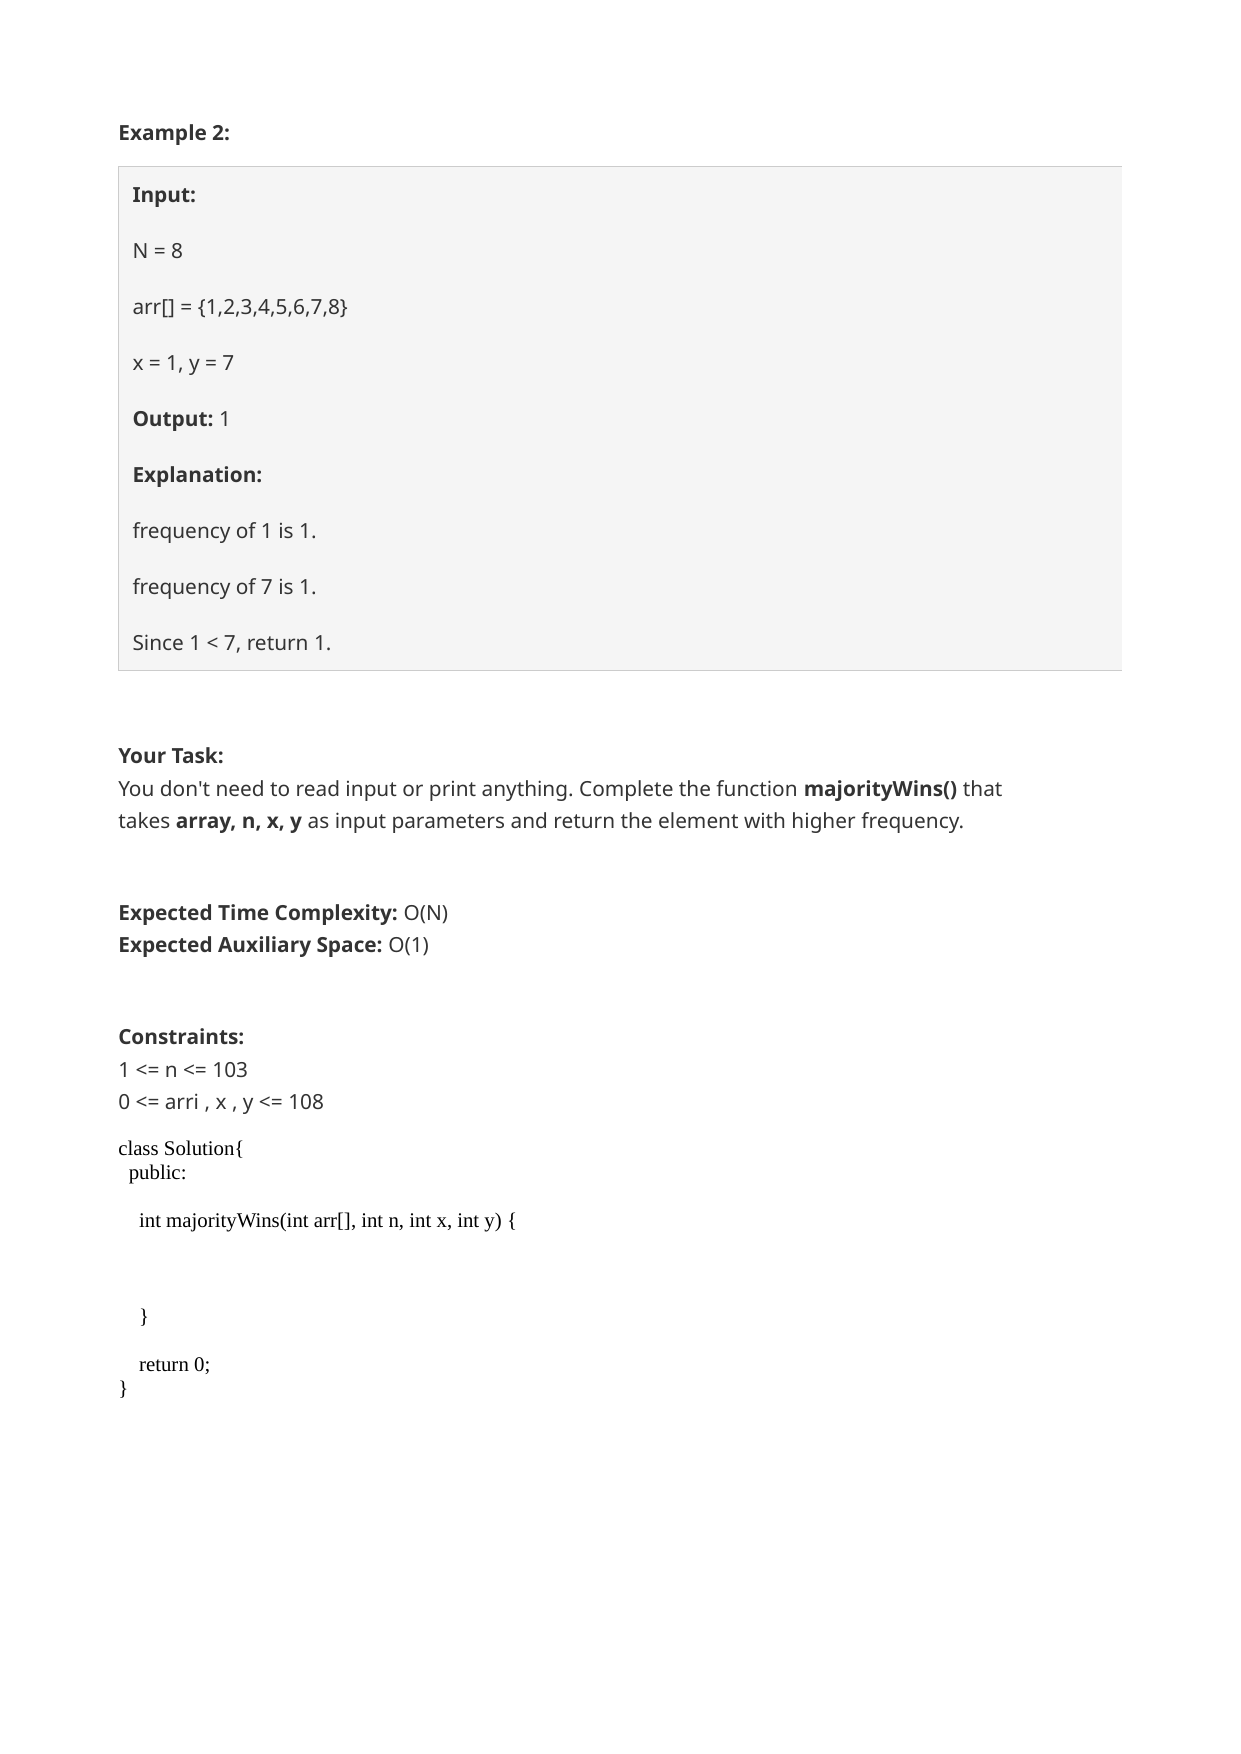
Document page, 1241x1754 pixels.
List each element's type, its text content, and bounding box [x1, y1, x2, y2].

text Expected Time Complexity: O(N) Expected Auxiliary Space: O(1) [118, 898, 1122, 959]
text frequency of 1 is 1. [119, 502, 1122, 544]
text } [118, 1376, 1122, 1400]
text class Solution{ [118, 1136, 1122, 1159]
text int majorityWins(int arr[], int n, int x, int y) { [118, 1208, 1122, 1232]
text Constraints: 1 <= n <= 103 0 <= arri , x , y <= 108 [118, 1022, 1122, 1116]
text frequency of 7 is 1. [119, 558, 1122, 601]
text } [118, 1304, 1122, 1328]
text Input: [119, 167, 1122, 209]
text Your Task: You don't need to read input or print anything. Complete the function majorityWins() that takes array, n, x, y as input parameters and return the element with higher frequency. [118, 741, 1122, 835]
text Explanation: [119, 446, 1122, 489]
text Output: 1 [119, 390, 1122, 433]
text Since 1 < 7, return 1. [119, 614, 1122, 670]
text N = 8 [119, 222, 1122, 265]
text public: [118, 1159, 1122, 1184]
text return 0; [118, 1352, 1122, 1376]
text x = 1, y = 7 [119, 334, 1122, 377]
text arr[] = {1,2,3,4,5,6,7,8} [119, 278, 1122, 321]
text Example 2: [118, 118, 1122, 147]
